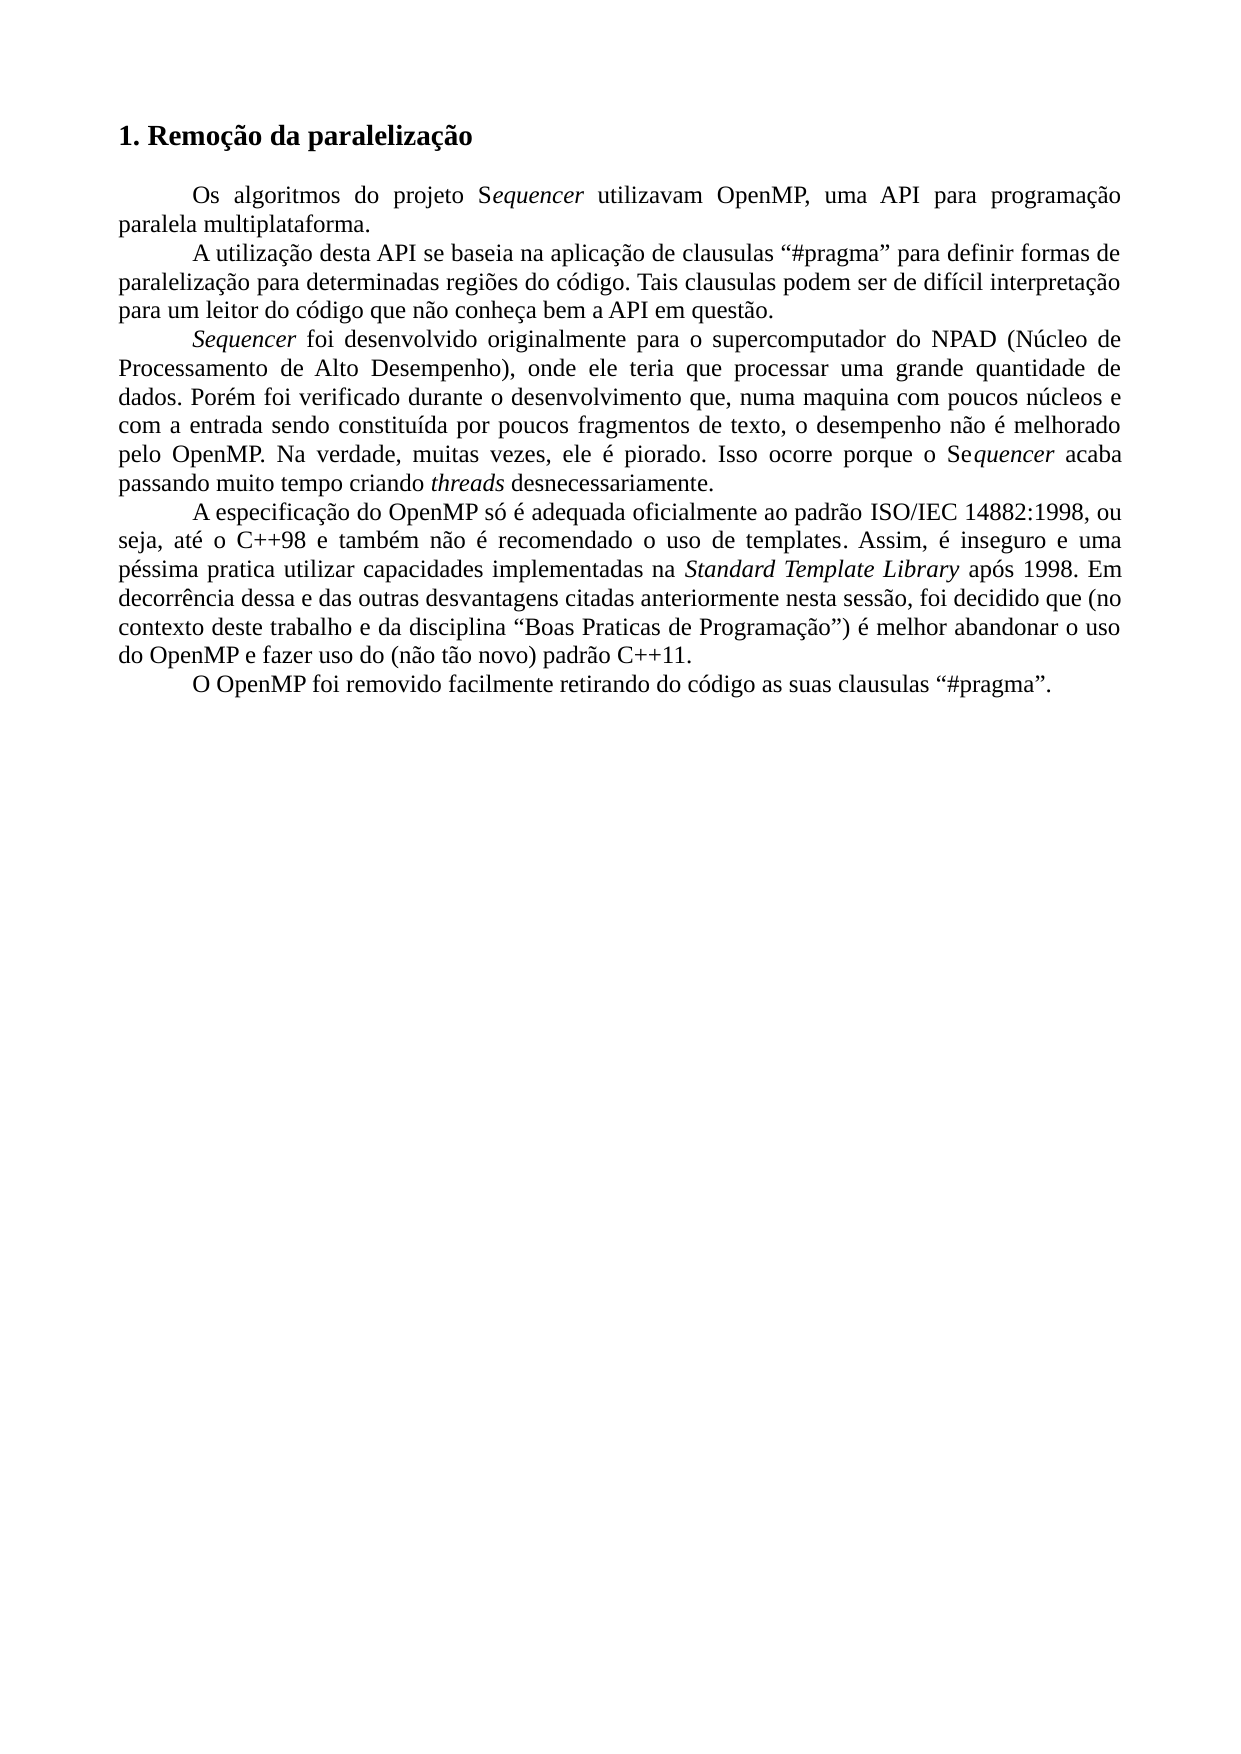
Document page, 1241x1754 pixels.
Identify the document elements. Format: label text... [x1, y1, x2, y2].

text 1. Remoção da paralelização [118, 118, 1122, 152]
text O OpenMP foi removido facilmente retirando do código as suas clausulas “#pragma”. [118, 669, 1122, 698]
text Sequencer foi desenvolvido originalmente para o supercomputador do NPAD (Núcleo de Processamento de Alto Desempenho), onde ele teria que processar uma grande quantidade de dados. Porém foi verificado durante o desenvolvimento que, numa maquina com poucos núcleos e com a entrada sendo constituída por poucos fragmentos de texto, o desempenho não é melhorado pelo OpenMP. Na verdade, muitas vezes, ele é piorado. Isso ocorre porque o Sequencer acaba passando muito tempo criando threads desnecessariamente. [118, 324, 1122, 497]
text A especificação do OpenMP só é adequada oficialmente ao padrão ISO/IEC 14882:1998, ou seja, até o C++98 e também não é recomendado o uso de templates. Assim, é inseguro e uma péssima pratica utilizar capacidades implementadas na Standard Template Library após 1998. Em decorrência dessa e das outras desvantagens citadas anteriormente nesta sessão, foi decidido que (no contexto deste trabalho e da disciplina “Boas Praticas de Programação”) é melhor abandonar o uso do OpenMP e fazer uso do (não tão novo) padrão C++11. [118, 497, 1122, 669]
text A utilização desta API se baseia na aplicação de clausulas “#pragma” para definir formas de paralelização para determinadas regiões do código. Tais clausulas podem ser de difícil interpretação para um leitor do código que não conheça bem a API em questão. [118, 238, 1122, 324]
text Os algoritmos do projeto Sequencer utilizavam OpenMP, uma API para programação paralela multiplataforma. [118, 180, 1122, 238]
